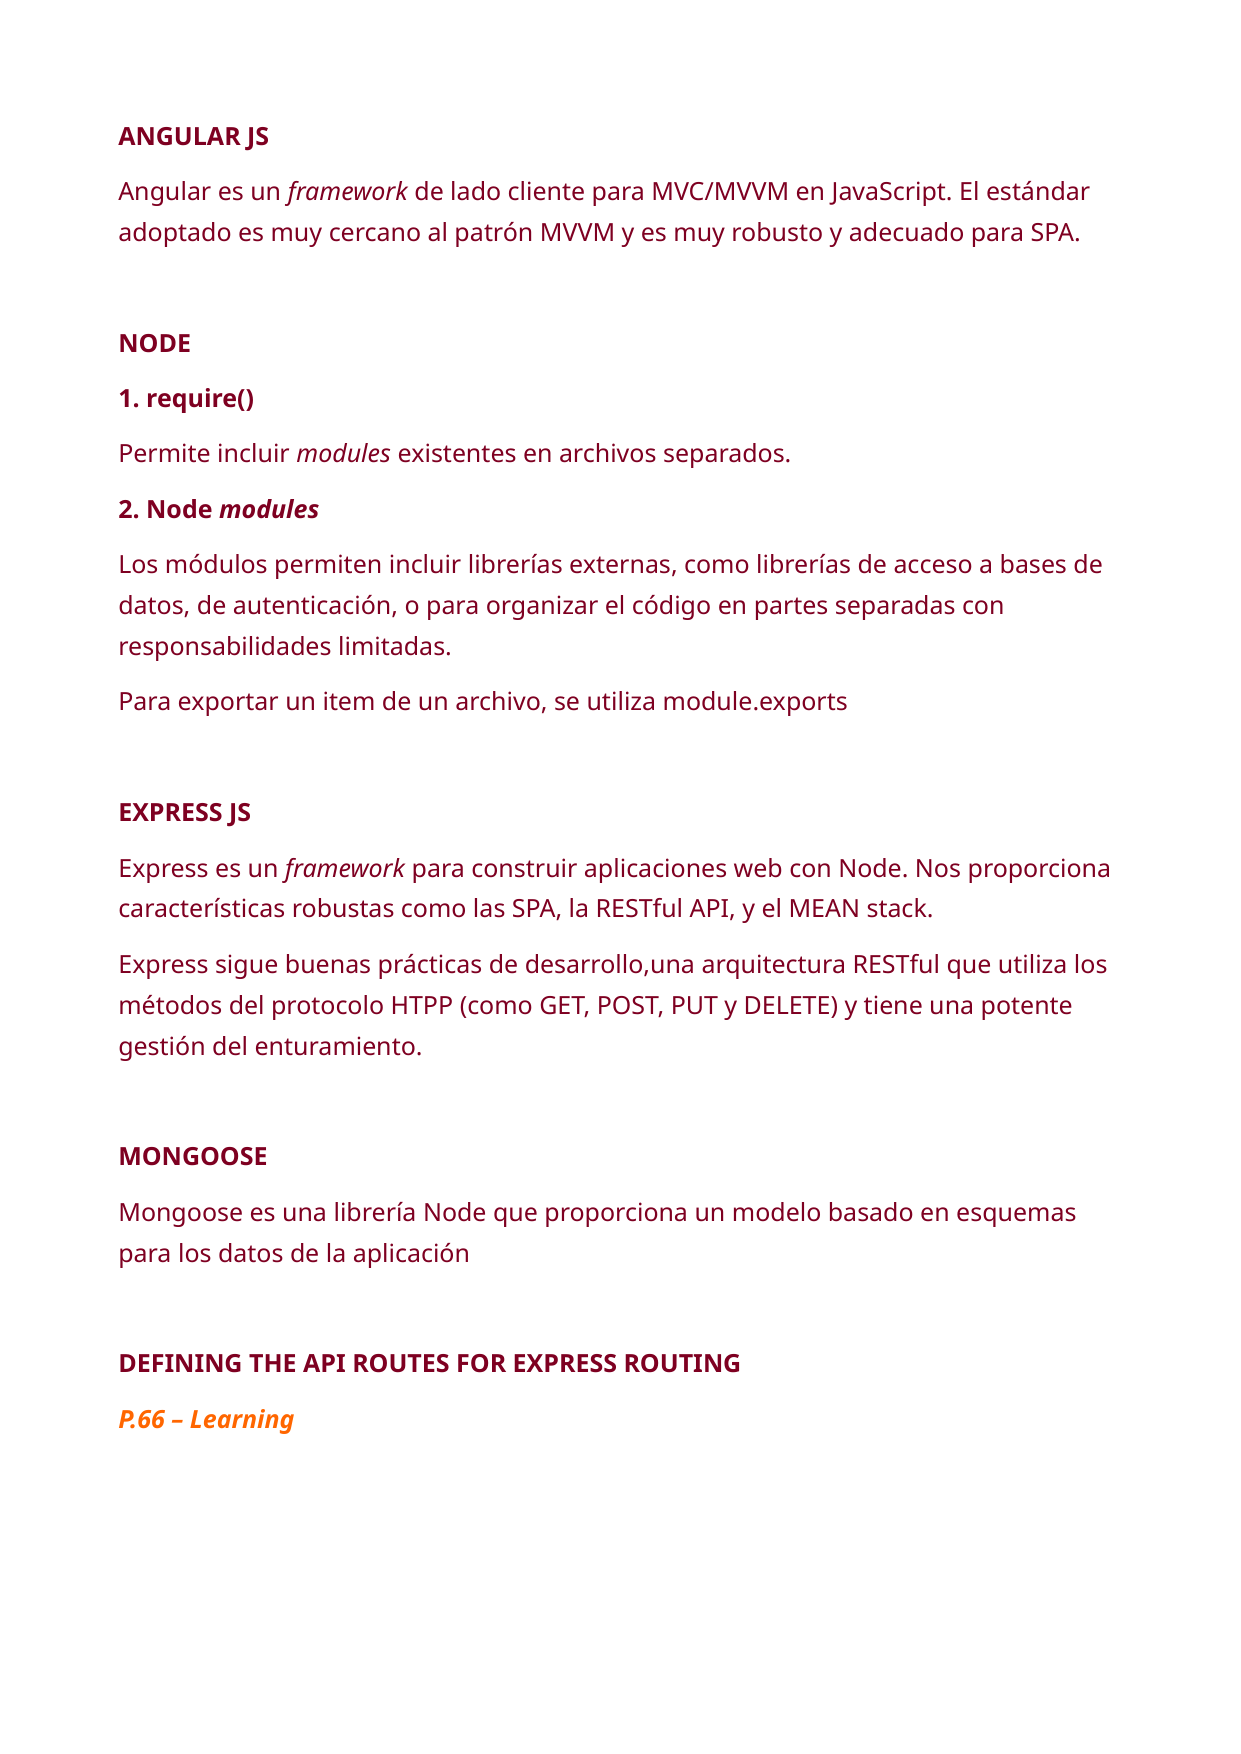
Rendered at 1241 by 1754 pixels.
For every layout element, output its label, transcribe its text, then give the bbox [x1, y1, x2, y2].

text 2. Node modules [118, 491, 1122, 526]
text Angular es un framework de lado cliente para MVC/MVVM en JavaScript. El estándar adoptado es muy cercano al patrón MVVM y es muy robusto y adecuado para SPA. [118, 173, 1122, 248]
text Express es un framework para construir aplicaciones web con Node. Nos proporciona características robustas como las SPA, la RESTful API, y el MEAN stack. [118, 850, 1122, 925]
text 1. require() [118, 381, 1122, 415]
text DEFINING THE API ROUTES FOR EXPRESS ROUTING [118, 1346, 1122, 1380]
text EXPRESS JS [118, 795, 1122, 829]
text ANGULAR JS [118, 118, 1122, 152]
text Permite incluir modules existentes en archivos separados. [118, 436, 1122, 470]
text Express sigue buenas prácticas de desarrollo,una arquitectura RESTful que utiliza los métodos del protocolo HTPP (como GET, POST, PUT y DELETE) y tiene una potente gestión del enturamiento. [118, 946, 1122, 1062]
text NODE [118, 325, 1122, 359]
text Para exportar un item de un archivo, se utiliza module.exports [118, 684, 1122, 718]
text Los módulos permiten incluir librerías externas, como librerías de acceso a bases de datos, de autenticación, o para organizar el código en partes separadas con responsabilidades limitadas. [118, 547, 1122, 663]
text P.66 – Learning [118, 1401, 1122, 1436]
text MONGOOSE [118, 1139, 1122, 1173]
text Mongoose es una librería Node que proporciona un modelo basado en esquemas para los datos de la aplicación [118, 1194, 1122, 1269]
